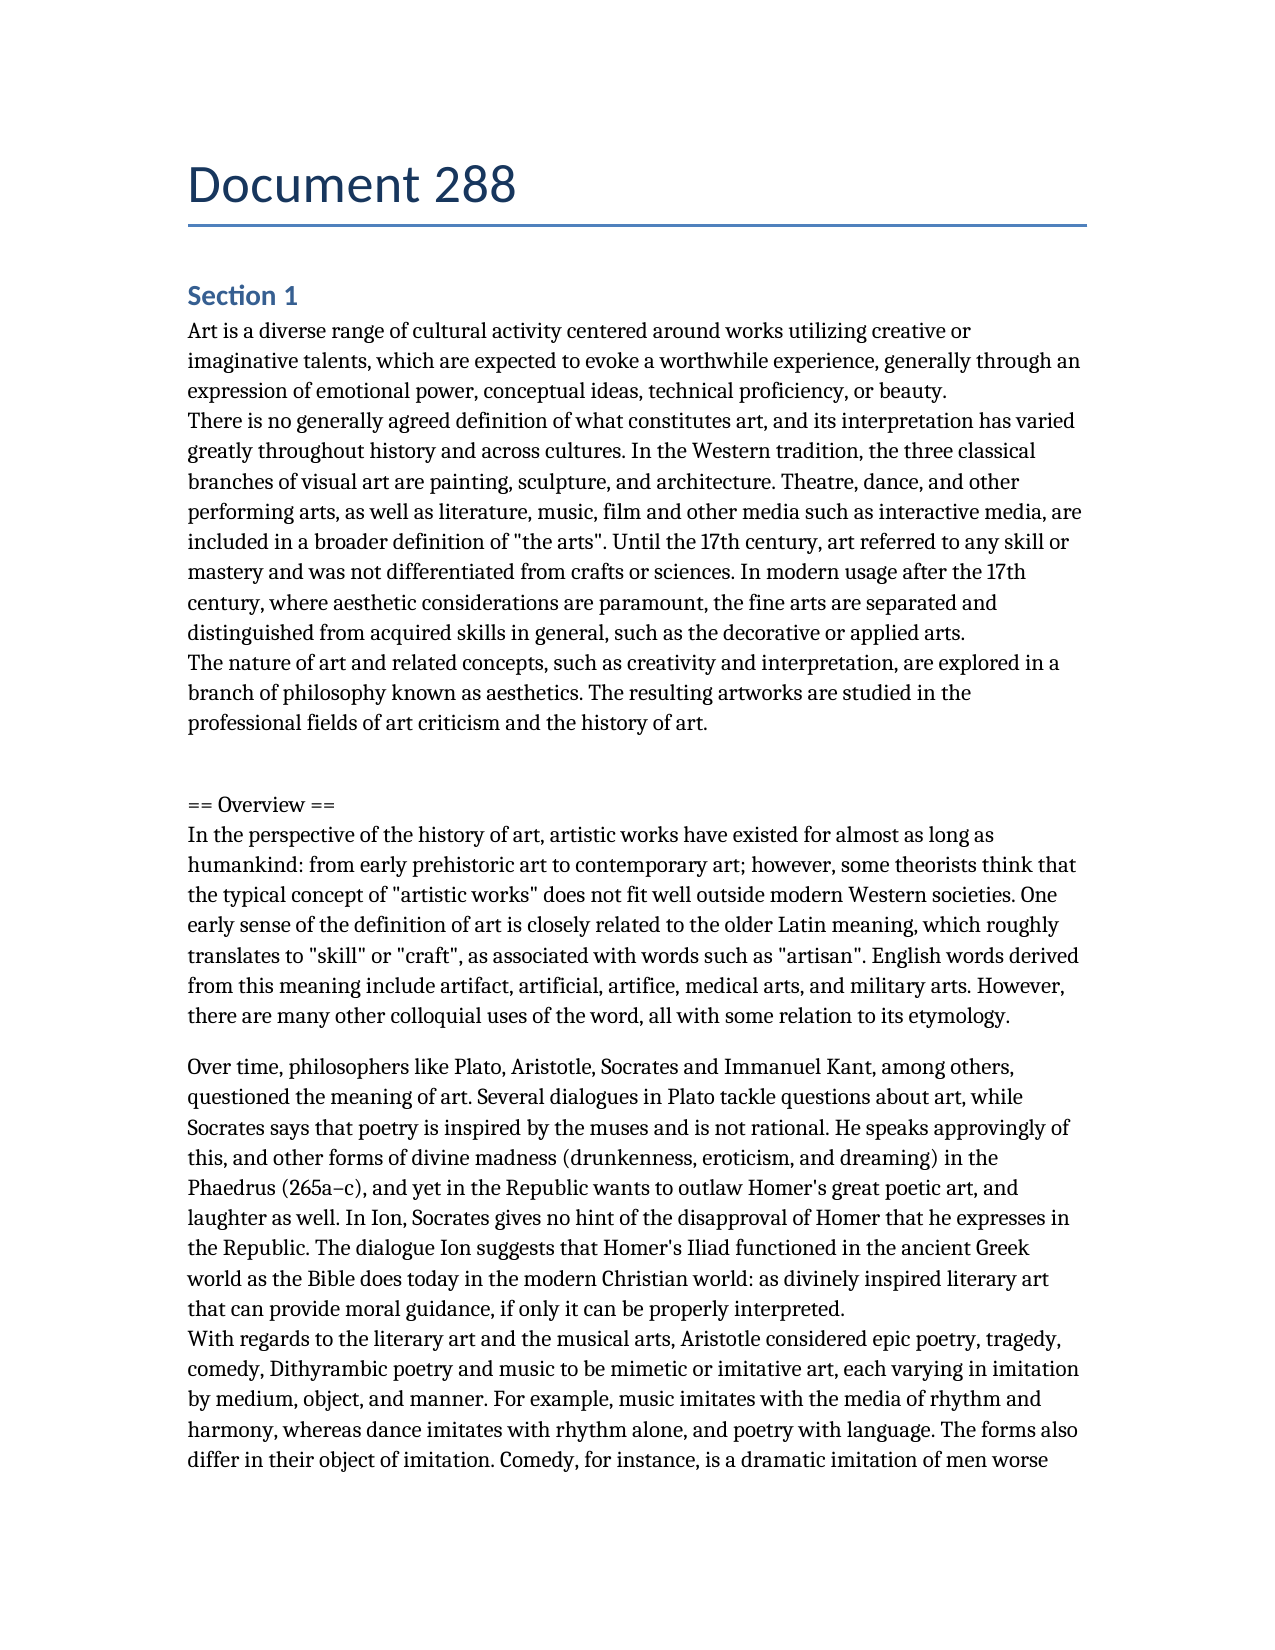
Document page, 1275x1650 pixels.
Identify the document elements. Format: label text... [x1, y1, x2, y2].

subtitle Section 1 [187, 277, 1087, 312]
text Over time, philosophers like Plato, Aristotle, Socrates and Immanuel Kant, among others, questioned the meaning of art. Several dialogues in Plato tackle questions about art, while Socrates says that poetry is inspired by the muses and is not rational. He speaks approvingly of this, and other forms of divine madness (drunkenness, eroticism, and dreaming) in the Phaedrus (265a–c), and yet in the Republic wants to outlaw Homer's great poetic art, and laughter as well. In Ion, Socrates gives no hint of the disapproval of Homer that he expresses in the Republic. The dialogue Ion suggests that Homer's Iliad functioned in the ancient Greek world as the Bible does today in the modern Christian world: as divinely inspired literary art that can provide moral guidance, if only it can be properly interpreted. With regards to the literary art and the musical arts, Aristotle considered epic poetry, tragedy, comedy, Dithyrambic poetry and music to be mimetic or imitative art, each varying in imitation by medium, object, and manner. For example, music imitates with the media of rhythm and harmony, whereas dance imitates with rhythm alone, and poetry with language. The forms also differ in their object of imitation. Comedy, for instance, is a dramatic imitation of men worse [187, 1054, 1087, 1473]
text Art is a diverse range of cultural activity centered around works utilizing creative or imaginative talents, which are expected to evoke a worthwhile experience, generally through an expression of emotional power, conceptual ideas, technical proficiency, or beauty. There is no generally agreed definition of what constitutes art, and its interpretation has varied greatly throughout history and across cultures. In the Western tradition, the three classical branches of visual art are painting, sculpture, and architecture. Theatre, dance, and other performing arts, as well as literature, music, film and other media such as interactive media, are included in a broader definition of "the arts". Until the 17th century, art referred to any skill or mastery and was not differentiated from crafts or sciences. In modern usage after the 17th century, where aesthetic considerations are paramount, the fine arts are separated and distinguished from acquired skills in general, such as the decorative or applied arts. The nature of art and related concepts, such as creativity and interpretation, are explored in a branch of philosophy known as aesthetics. The resulting artworks are studied in the professional fields of art criticism and the history of art. [187, 317, 1087, 737]
title Document 288 [187, 150, 1087, 227]
text == Overview == In the perspective of the history of art, artistic works have existed for almost as long as humankind: from early prehistoric art to contemporary art; however, some theorists think that the typical concept of "artistic works" does not fit well outside modern Western societies. One early sense of the definition of art is closely related to the older Latin meaning, which roughly translates to "skill" or "craft", as associated with words such as "artisan". English words derived from this meaning include artifact, artificial, artifice, medical arts, and military arts. However, there are many other colloquial uses of the word, all with some relation to its etymology. [187, 761, 1087, 1029]
